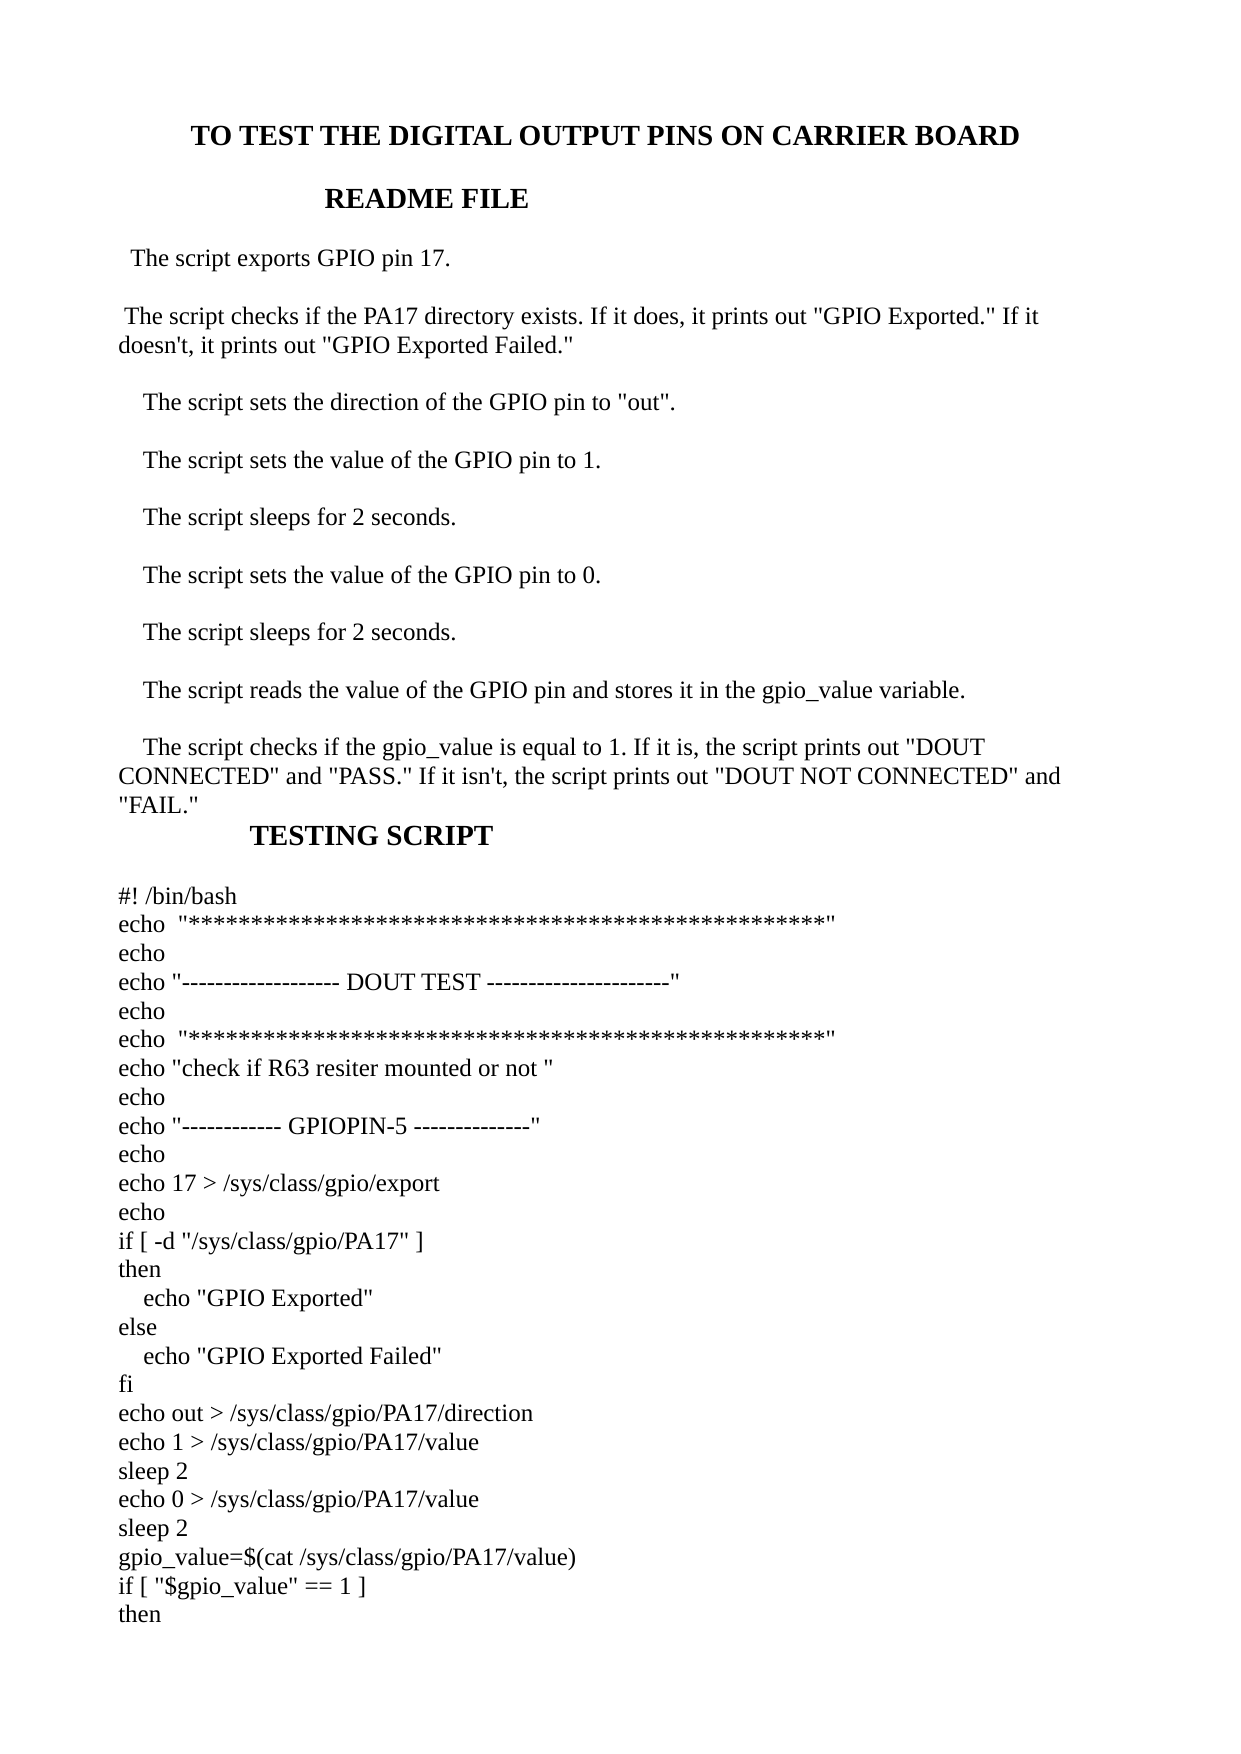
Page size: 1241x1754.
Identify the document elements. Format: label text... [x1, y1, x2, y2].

text echo [118, 1082, 1122, 1111]
text The script sleeps for 2 seconds. [118, 502, 1122, 531]
text echo out > /sys/class/gpio/PA17/direction [118, 1398, 1122, 1427]
text TESTING SCRIPT [118, 818, 1122, 852]
text echo "check if R63 resiter mounted or not " [118, 1053, 1122, 1082]
text else [118, 1312, 1122, 1341]
text then [118, 1254, 1122, 1283]
text echo [118, 1139, 1122, 1168]
text The script sleeps for 2 seconds. [118, 617, 1122, 646]
text echo 0 > /sys/class/gpio/PA17/value [118, 1484, 1122, 1513]
text echo [118, 996, 1122, 1024]
text echo 17 > /sys/class/gpio/export [118, 1168, 1122, 1197]
text The script sets the value of the GPIO pin to 0. [118, 560, 1122, 588]
text README FILE [118, 181, 1122, 215]
text #! /bin/bash [118, 881, 1122, 909]
text sleep 2 [118, 1513, 1122, 1542]
text fi [118, 1369, 1122, 1398]
text echo [118, 938, 1122, 967]
text if [ "$gpio_value" == 1 ] [118, 1571, 1122, 1599]
text The script sets the value of the GPIO pin to 1. [118, 445, 1122, 473]
text The script sets the direction of the GPIO pin to "out". [118, 387, 1122, 416]
text echo "***************************************************" [118, 909, 1122, 938]
text echo "GPIO Exported" [118, 1283, 1122, 1312]
text sleep 2 [118, 1456, 1122, 1484]
text echo 1 > /sys/class/gpio/PA17/value [118, 1427, 1122, 1456]
text The script checks if the gpio_value is equal to 1. If it is, the script prints out "DOUT CONNECTED" and "PASS." If it isn't, the script prints out "DOUT NOT CONNECTED" and "FAIL." [118, 732, 1122, 818]
text if [ -d "/sys/class/gpio/PA17" ] [118, 1226, 1122, 1254]
text The script reads the value of the GPIO pin and stores it in the gpio_value variable. [118, 675, 1122, 703]
text then [118, 1599, 1122, 1628]
text gpio_value=$(cat /sys/class/gpio/PA17/value) [118, 1542, 1122, 1571]
text echo [118, 1197, 1122, 1226]
text echo "------------------- DOUT TEST ----------------------" [118, 967, 1122, 996]
text echo "***************************************************" [118, 1024, 1122, 1053]
text The script exports GPIO pin 17. [118, 243, 1122, 272]
text echo "------------ GPIOPIN-5 --------------" [118, 1111, 1122, 1139]
text The script checks if the PA17 directory exists. If it does, it prints out "GPIO Exported." If it doesn't, it prints out "GPIO Exported Failed." [118, 301, 1122, 358]
text echo "GPIO Exported Failed" [118, 1341, 1122, 1369]
